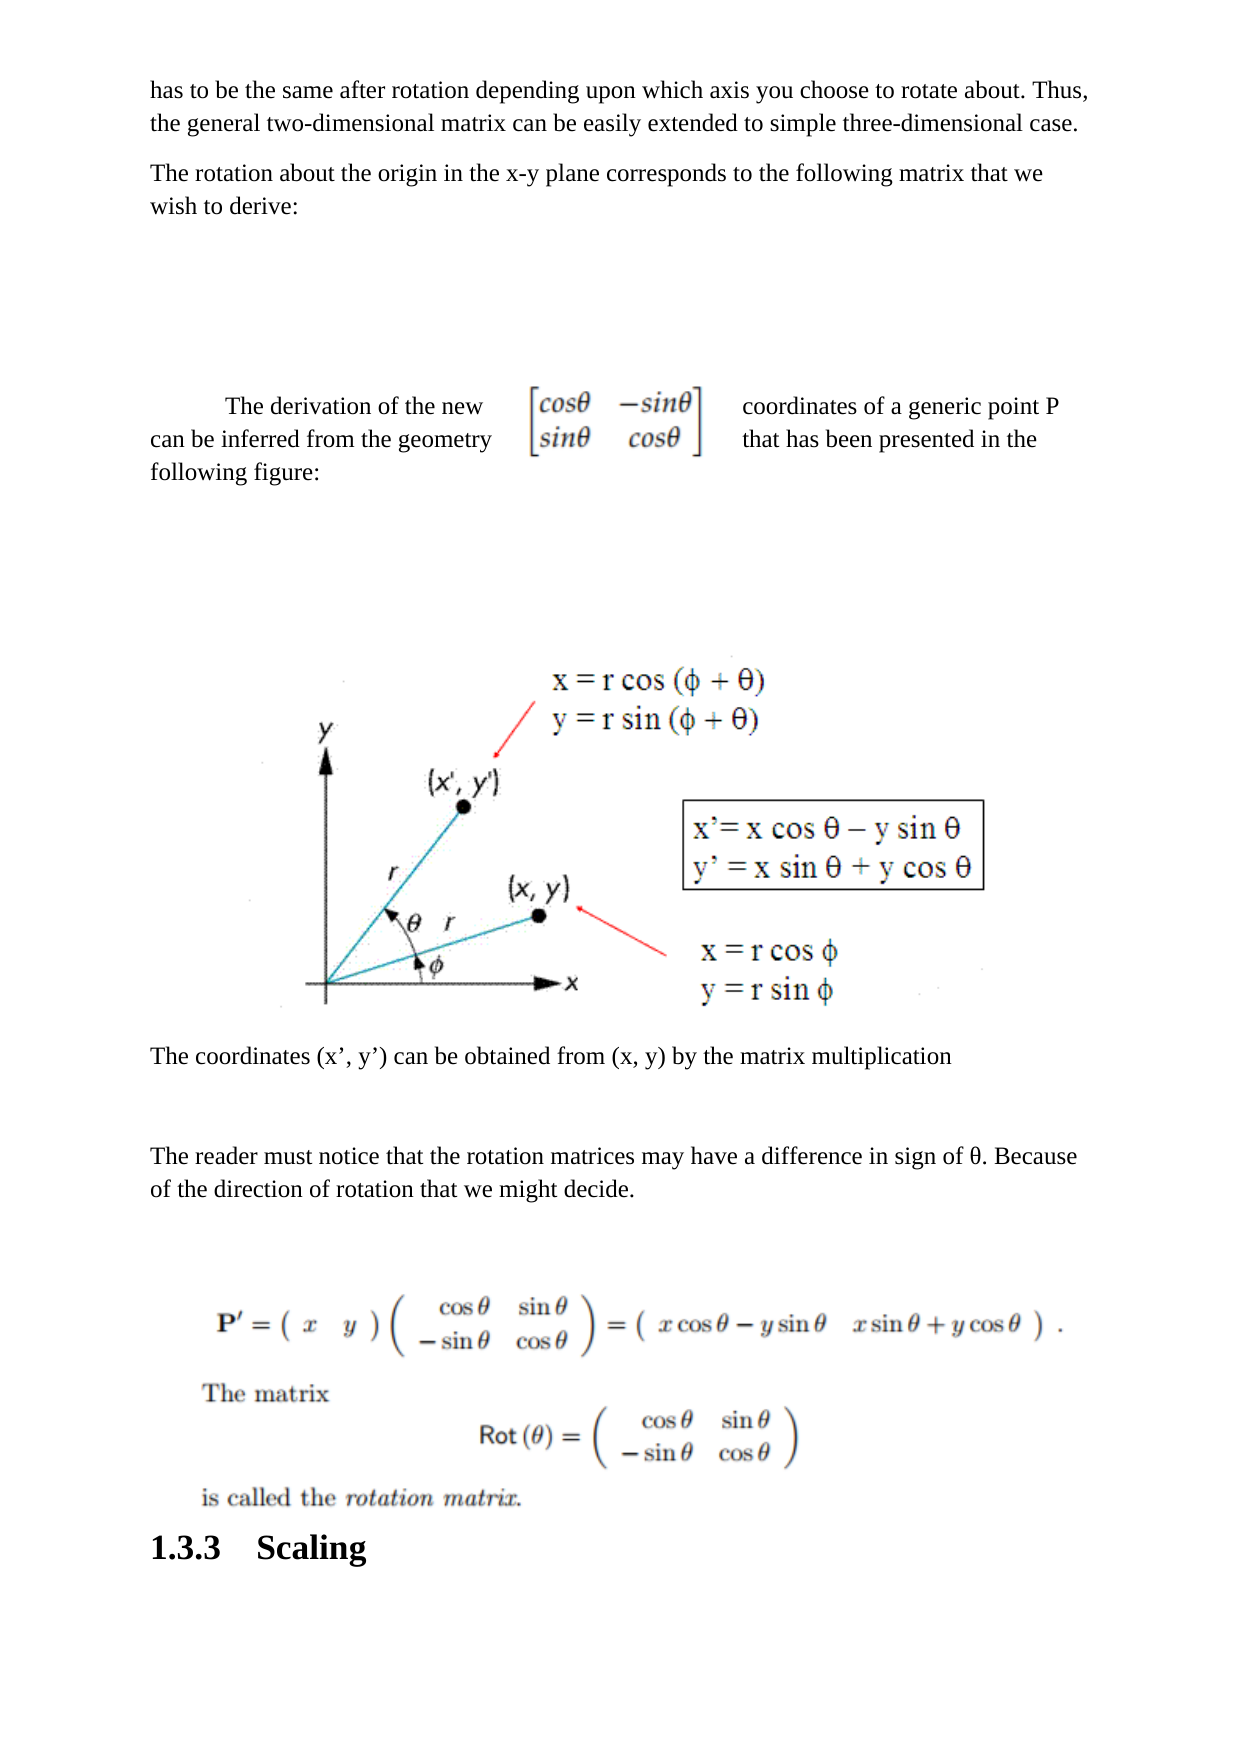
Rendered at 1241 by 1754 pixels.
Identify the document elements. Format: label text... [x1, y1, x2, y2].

text 1.3.3 Scaling [150, 1246, 1090, 1567]
picture [166, 1279, 1107, 1526]
text The reader must notice that the rotation matrices may have a difference in sign of θ. Because of the direction of rotation that we might decide. [150, 1141, 1090, 1202]
text The derivation of the new coordinates of a generic point P can be inferred from the geometry that has been presented in the following figure: [150, 391, 1090, 486]
picture [503, 371, 743, 474]
picture [243, 645, 1030, 1039]
text The rotation about the origin in the x-y plane corresponds to the following matrix that we wish to derive: [150, 158, 1090, 219]
text has to be the same after rotation depending upon which axis you choose to rotate about. Thus, the general two-dimensional matrix can be easily extended to simple three-dimensional case. [150, 75, 1090, 137]
text The coordinates (x’, y’) can be obtained from (x, y) by the matrix multiplication [150, 1041, 1090, 1070]
